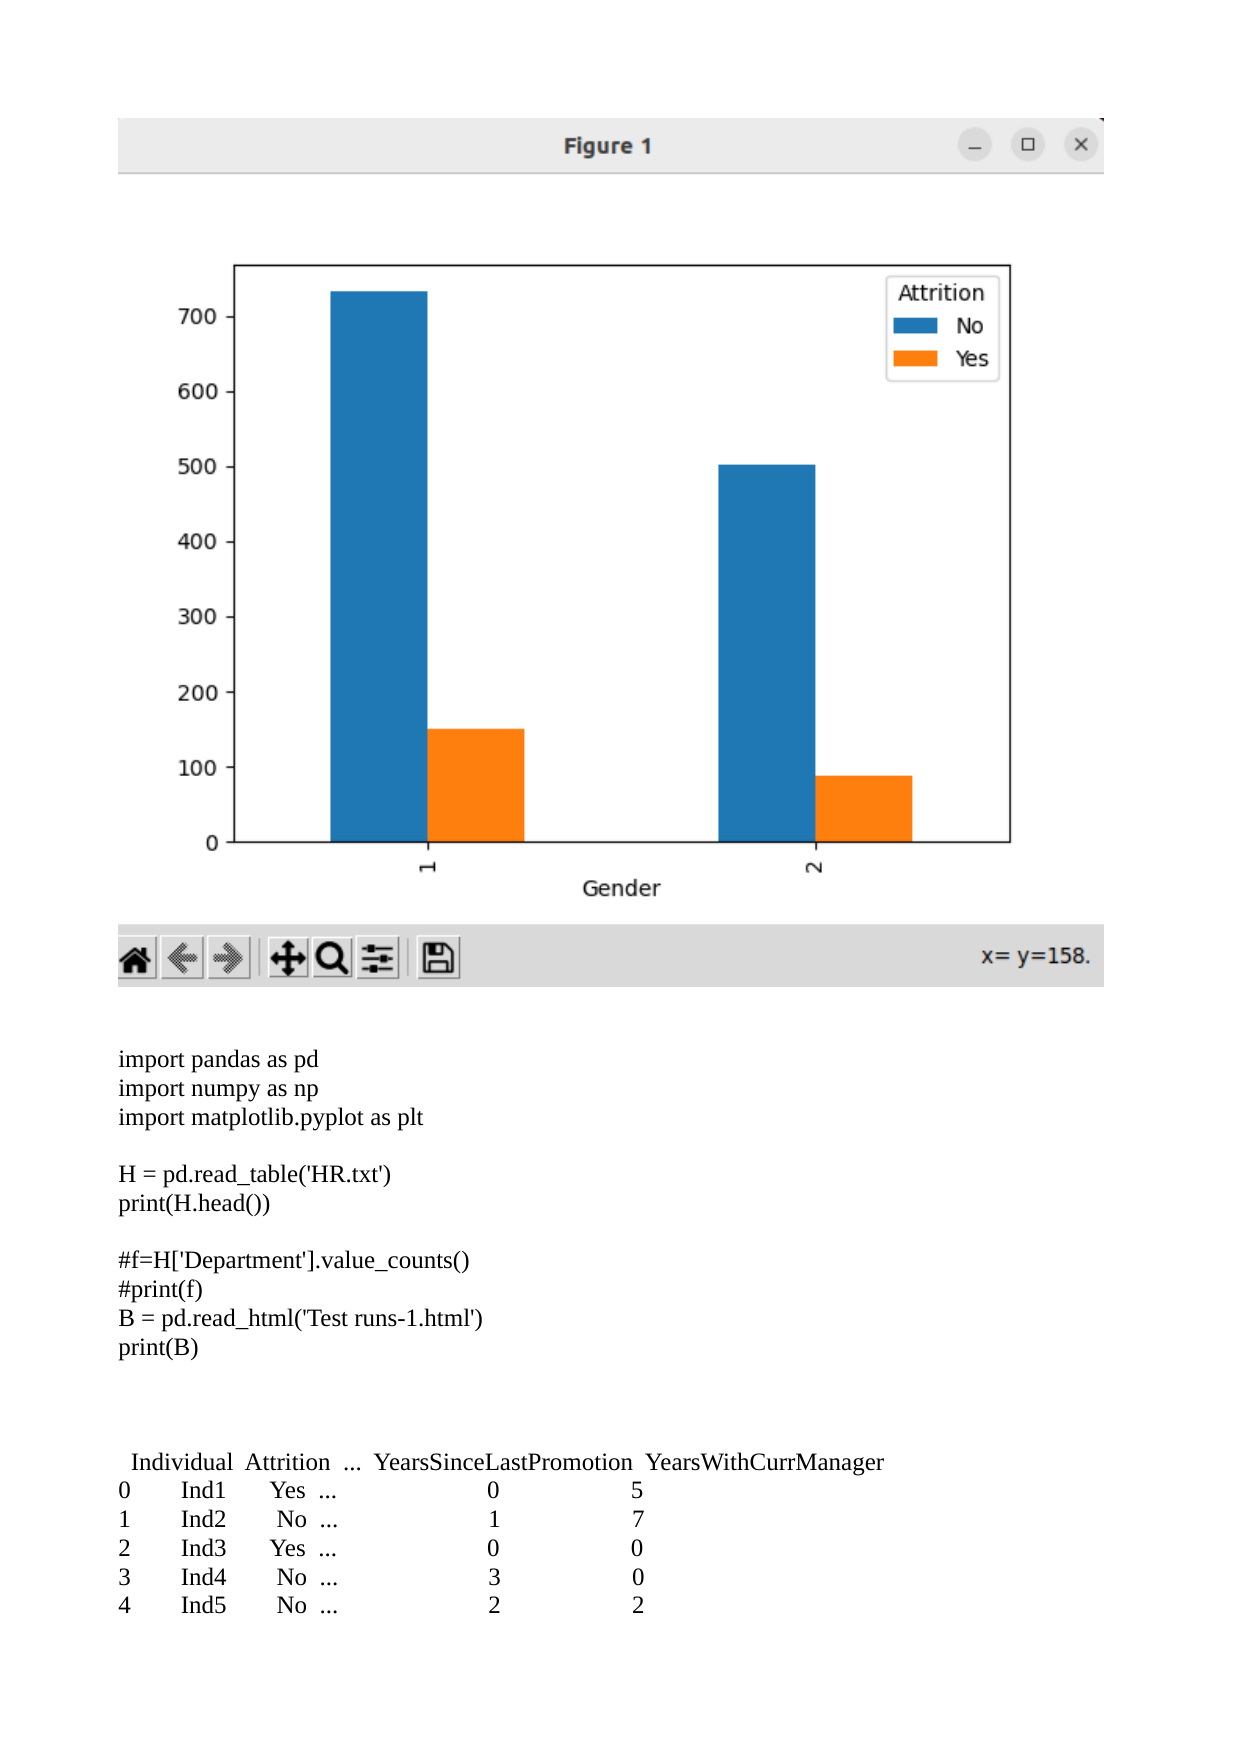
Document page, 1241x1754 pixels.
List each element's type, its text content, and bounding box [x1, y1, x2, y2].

picture [118, 118, 1104, 987]
text 0 Ind1 Yes ... 0 5 [118, 1476, 1122, 1504]
text 1 Ind2 No ... 1 7 [118, 1504, 1122, 1533]
text 2 Ind3 Yes ... 0 0 [118, 1533, 1122, 1562]
text B = pd.read_html('Test runs-1.html') [118, 1303, 1122, 1332]
text 3 Ind4 No ... 3 0 [118, 1562, 1122, 1591]
text import matplotlib.pyplot as plt [118, 1102, 1122, 1131]
text #f=H['Department'].value_counts() [118, 1246, 1122, 1274]
text #print(f) [118, 1274, 1122, 1303]
text import pandas as pd [118, 1044, 1122, 1073]
text Individual Attrition ... YearsSinceLastPromotion YearsWithCurrManager [118, 1447, 1122, 1476]
text H = pd.read_table('HR.txt') [118, 1159, 1122, 1188]
text print(H.head()) [118, 1188, 1122, 1217]
text import numpy as np [118, 1073, 1122, 1102]
text 4 Ind5 No ... 2 2 [118, 1591, 1122, 1619]
text print(B) [118, 1332, 1122, 1361]
